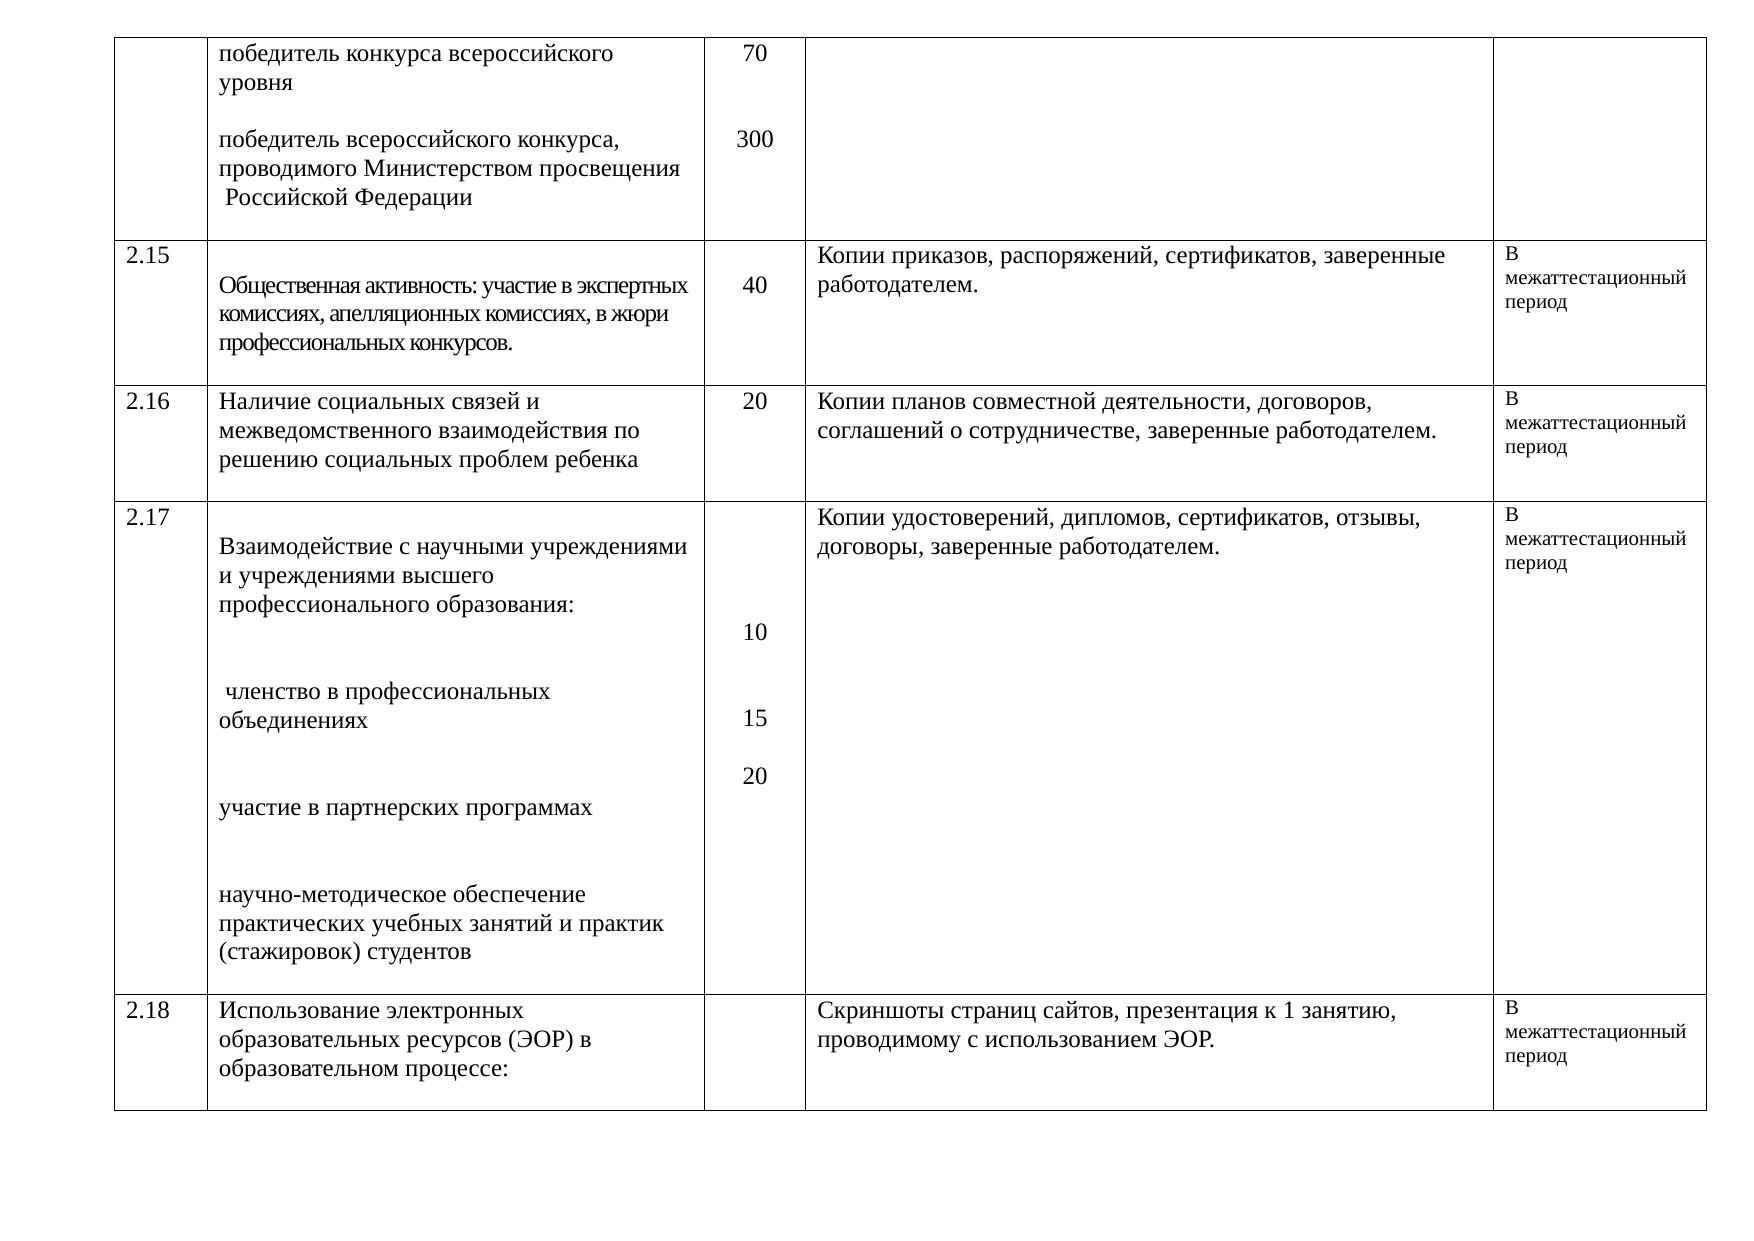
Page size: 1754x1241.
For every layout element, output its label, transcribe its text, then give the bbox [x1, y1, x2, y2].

table_cell 40 [705, 241, 805, 385]
table_cell Копии планов совместной деятельности, договоров, соглашений о сотрудничестве, заверенные работодателем. [806, 386, 1493, 501]
table_cell В межаттестационный период [1494, 995, 1706, 1110]
table_cell Копии удостоверений, дипломов, сертификатов, отзывы, договоры, заверенные работодателем. [806, 502, 1493, 994]
table_cell В межаттестационный период [1494, 502, 1706, 994]
table_cell 10 15 20 [705, 502, 805, 994]
table_cell Использование электронных образовательных ресурсов (ЭОР) в образовательном процессе: [208, 995, 704, 1110]
table_cell В межаттестационный период [1494, 386, 1706, 501]
table_cell 2.16 [115, 386, 207, 501]
table_cell Скриншоты страниц сайтов, презентация к 1 занятию, проводимому с использованием ЭОР. [806, 995, 1493, 1110]
table_cell Общественная активность: участие в экспертных комиссиях, апелляционных комиссиях, в жюри профессиональных конкурсов. [208, 241, 704, 385]
table_cell Наличие социальных связей и межведомственного взаимодействия по решению социальных проблем ребенка [208, 386, 704, 501]
table_cell 2.17 [115, 502, 207, 994]
table_cell [705, 995, 805, 1110]
table_cell В межаттестационный период [1494, 241, 1706, 385]
table_cell 2.18 [115, 995, 207, 1110]
table_cell [1494, 38, 1706, 239]
table_cell [806, 38, 1493, 239]
table_cell 20 [705, 386, 805, 501]
table_cell [115, 38, 207, 239]
table_cell Копии приказов, распоряжений, сертификатов, заверенные работодателем. [806, 241, 1493, 385]
table_cell 70 300 [705, 38, 805, 239]
table_cell 2.15 [115, 241, 207, 385]
table_cell победитель конкурса всероссийского уровня победитель всероссийского конкурса, проводимого Министерством просвещения Российской Федерации [208, 38, 704, 239]
table_cell Взаимодействие с научными учреждениями и учреждениями высшего профессионального образования: членство в профессиональных объединениях участие в партнерских программах научно-методическое обеспечение практических учебных занятий и практик (стажировок) студентов [208, 502, 704, 994]
